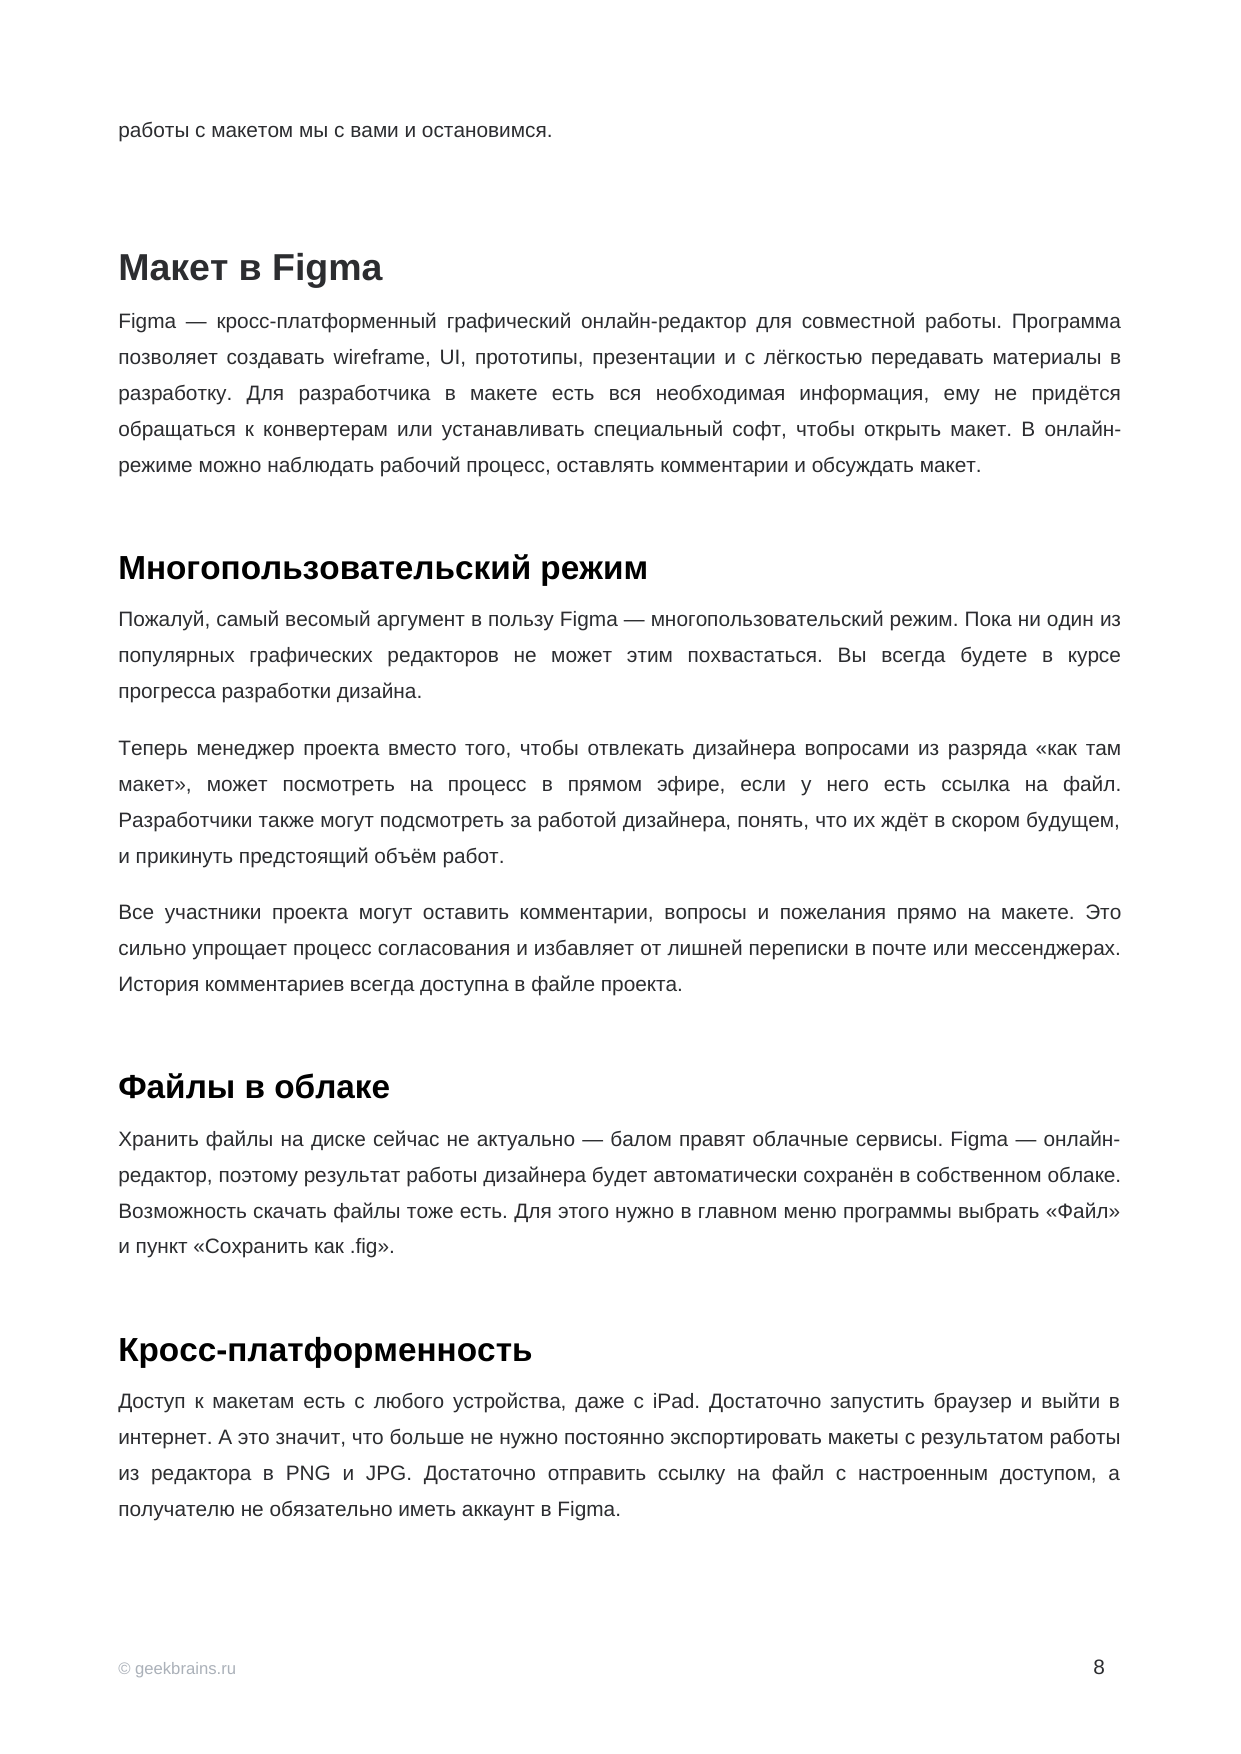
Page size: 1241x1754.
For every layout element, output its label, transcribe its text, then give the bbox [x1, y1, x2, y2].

text Все участники проекта могут оставить комментарии, вопросы и пожелания прямо на макете. Это сильно упрощает процесс согласования и избавляет от лишней переписки в почте или мессенджерах. История комментариев всегда доступна в файле проекта. [118, 900, 1122, 996]
text Теперь менеджер проекта вместо того, чтобы отвлекать дизайнера вопросами из разряда «как там макет», может посмотреть на процесс в прямом эфире, если у него есть ссылка на файл. Разработчики также могут подсмотреть за работой дизайнера, понять, что их ждёт в скором будущем, и прикинуть предстоящий объём работ. [118, 736, 1122, 867]
subtitle Многопользовательский режим [118, 548, 1122, 586]
text Хранить файлы на диске сейчас не актуально — балом правят облачные сервисы. Figma — онлайн-редактор, поэтому результат работы дизайнера будет автоматически сохранён в собственном облаке. Возможность скачать файлы тоже есть. Для этого нужно в главном меню программы выбрать «Файл» и пункт «Сохранить как .fig». [118, 1127, 1122, 1258]
text Figma — кросс-платформенный графический онлайн-редактор для совместной работы. Программа позволяет создавать wireframe, UI, прототипы, презентации и с лёгкостью передавать материалы в разработку. Для разработчика в макете есть вся необходимая информация, ему не придётся обращаться к конвертерам или устанавливать специальный софт, чтобы открыть макет. В онлайн-режиме можно наблюдать рабочий процесс, оставлять комментарии и обсуждать макет. [118, 309, 1122, 476]
subtitle Макет в Figma [118, 245, 1122, 288]
subtitle Кросс-платформенность [118, 1329, 1122, 1368]
subtitle Файлы в облаке [118, 1067, 1122, 1106]
text Доступ к макетам есть с любого устройства, даже с iPad. Достаточно запустить браузер и выйти в интернет. А это значит, что больше не нужно постоянно экспортировать макеты с результатом работы из редактора в PNG и JPG. Достаточно отправить ссылку на файл с настроенным доступом, а получателю не обязательно иметь аккаунт в Figma. [118, 1389, 1122, 1521]
text работы с макетом мы с вами и остановимся. [118, 118, 1122, 142]
text Пожалуй, самый весомый аргумент в пользу Figma — многопользовательский режим. Пока ни один из популярных графических редакторов не может этим похвастаться. Вы всегда будете в курсе прогресса разработки дизайна. [118, 607, 1122, 703]
